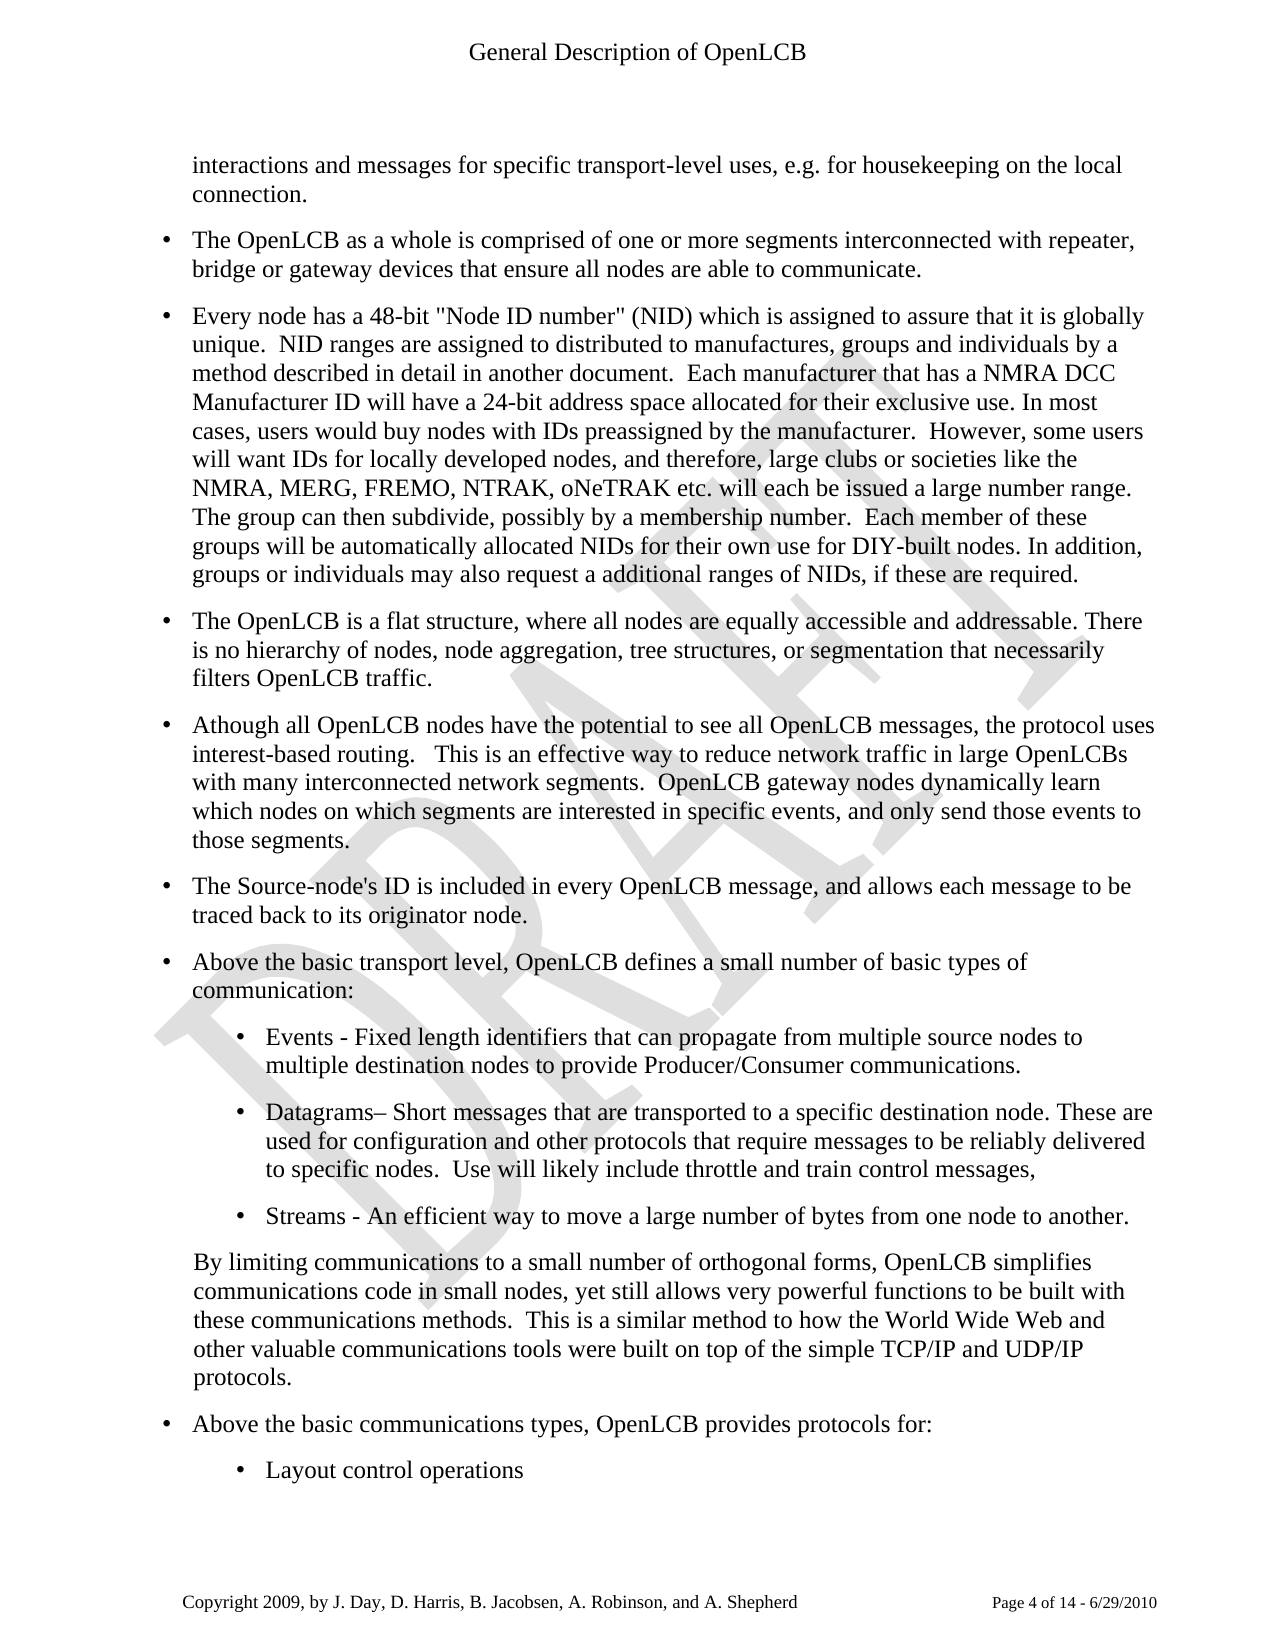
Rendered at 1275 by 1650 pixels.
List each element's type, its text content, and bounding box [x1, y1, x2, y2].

list Datagrams– Short messages that are transported to a specific destination node. These are used for configuration and other protocols that require messages to be reliably delivered to specific nodes. Use will likely include throttle and train control messages, [293, 1097, 493, 1183]
list Above the basic transport level, OpenLCB defines a small number of basic types of communication: [717, 947, 1157, 1004]
list The Source-node's ID is included in every OpenLCB message, and allows each message to be traced back to its originator node. [521, 871, 683, 929]
list Above the basic transport level, OpenLCB defines a small number of basic types of communication: [310, 947, 467, 1004]
list Streams - An efficient way to move a large number of bytes from one node to another. [236, 1201, 383, 1230]
list Athough all OpenLCB nodes have the potential to see all OpenLCB messages, the protocol uses interest-based routing. This is an effective way to reduce network traffic in large OpenLCBs with many interconnected network segments. OpenLCB gateway nodes dynamically learn which nodes on which segments are interested in specific events, and only send those events to those segments. [552, 710, 700, 854]
list The OpenLCB is a flat structure, where all nodes are equally accessible and addressable. There is no hierarchy of nodes, node aggregation, tree structures, or segmentation that necessarily filters OpenLCB traffic. [709, 606, 819, 676]
list The OpenLCB is a flat structure, where all nodes are equally accessible and addressable. There is no hierarchy of nodes, node aggregation, tree structures, or segmentation that necessarily filters OpenLCB traffic. [1010, 606, 1157, 692]
list Above the basic transport level, OpenLCB defines a small number of basic types of communication: [546, 947, 721, 1004]
list Datagrams– Short messages that are transported to a specific destination node. These are used for configuration and other protocols that require messages to be reliably delivered to specific nodes. Use will likely include throttle and train control messages, [236, 1097, 336, 1183]
list Events - Fixed length identifiers that can propagate from multiple source nodes to multiple destination nodes to provide Producer/Consumer communications. [528, 1022, 1157, 1079]
list The Source-node's ID is included in every OpenLCB message, and allows each message to be traced back to its originator node. [377, 871, 515, 929]
list Athough all OpenLCB nodes have the potential to see all OpenLCB messages, the protocol uses interest-based routing. This is an effective way to reduce network traffic in large OpenLCBs with many interconnected network segments. OpenLCB gateway nodes dynamically learn which nodes on which segments are interested in specific events, and only send those events to those segments. [813, 710, 1157, 854]
list Datagrams– Short messages that are transported to a specific destination node. These are used for configuration and other protocols that require messages to be reliably delivered to specific nodes. Use will likely include throttle and train control messages, [487, 1097, 1157, 1183]
list The OpenLCB is a flat structure, where all nodes are equally accessible and addressable. There is no hierarchy of nodes, node aggregation, tree structures, or segmentation that necessarily filters OpenLCB traffic. [801, 606, 1033, 692]
list Streams - An efficient way to move a large number of bytes from one node to another. [509, 1201, 1157, 1230]
list Events - Fixed length identifiers that can propagate from multiple source nodes to multiple destination nodes to provide Producer/Consumer communications. [422, 1022, 542, 1079]
list Events - Fixed length identifiers that can propagate from multiple source nodes to multiple destination nodes to provide Producer/Consumer communications. [236, 1022, 431, 1079]
list Above the basic communications types, OpenLCB provides protocols for: [162, 1409, 1157, 1438]
list The Source-node's ID is included in every OpenLCB message, and allows each message to be traced back to its originator node. [670, 871, 1157, 929]
list Athough all OpenLCB nodes have the potential to see all OpenLCB messages, the protocol uses interest-based routing. This is an effective way to reduce network traffic in large OpenLCBs with many interconnected network segments. OpenLCB gateway nodes dynamically learn which nodes on which segments are interested in specific events, and only send those events to those segments. [162, 710, 632, 854]
list Above the basic transport level, OpenLCB defines a small number of basic types of communication: [223, 977, 348, 1004]
list Streams - An efficient way to move a large number of bytes from one node to another. [397, 1201, 492, 1230]
list Athough all OpenLCB nodes have the potential to see all OpenLCB messages, the protocol uses interest-based routing. This is an effective way to reduce network traffic in large OpenLCBs with many interconnected network segments. OpenLCB gateway nodes dynamically learn which nodes on which segments are interested in specific events, and only send those events to those segments. [612, 710, 882, 854]
list Above the basic transport level, OpenLCB defines a small number of basic types of communication: [162, 947, 254, 1004]
list Layout control operations [236, 1455, 1157, 1484]
text By limiting communications to a small number of orthogonal forms, OpenLCB simplifies communications code in small nodes, yet still allows very powerful functions to be built with these communications methods. This is a similar method to how the World Wide Web and other valuable communications tools were built on top of the simple TCP/IP and UDP/IP protocols. [193, 1247, 1157, 1391]
list The OpenLCB as a whole is comprised of one or more segments interconnected with repeater, bridge or gateway devices that ensure all nodes are able to communicate. [162, 226, 1157, 283]
list interactions and messages for specific transport-level uses, e.g. for housekeeping on the local connection. [162, 150, 1157, 208]
list The OpenLCB is a flat structure, where all nodes are equally accessible and addressable. There is no hierarchy of nodes, node aggregation, tree structures, or segmentation that necessarily filters OpenLCB traffic. [162, 606, 752, 692]
list Every node has a 48-bit "Node ID number" (NID) which is assigned to assure that it is globally unique. NID ranges are assigned to distributed to manufactures, groups and individuals by a method described in detail in another document. Each manufacturer that has a NMRA DCC Manufacturer ID will have a 24-bit address space allocated for their exclusive use. In most cases, users would buy nodes with IDs preassigned by the manufacturer. However, some users will want IDs for locally developed nodes, and therefore, large clubs or societies like the NMRA, MERG, FREMO, NTRAK, oNeTRAK etc. will each be issued a large number range. The group can then subdivide, possibly by a membership number. Each member of these groups will be automatically allocated NIDs for their own use for DIY-built nodes. In addition, groups or individuals may also request a additional ranges of NIDs, if these are required. [162, 301, 1157, 588]
list The Source-node's ID is included in every OpenLCB message, and allows each message to be traced back to its originator node. [162, 871, 392, 929]
list Above the basic transport level, OpenLCB defines a small number of basic types of communication: [502, 972, 589, 1004]
